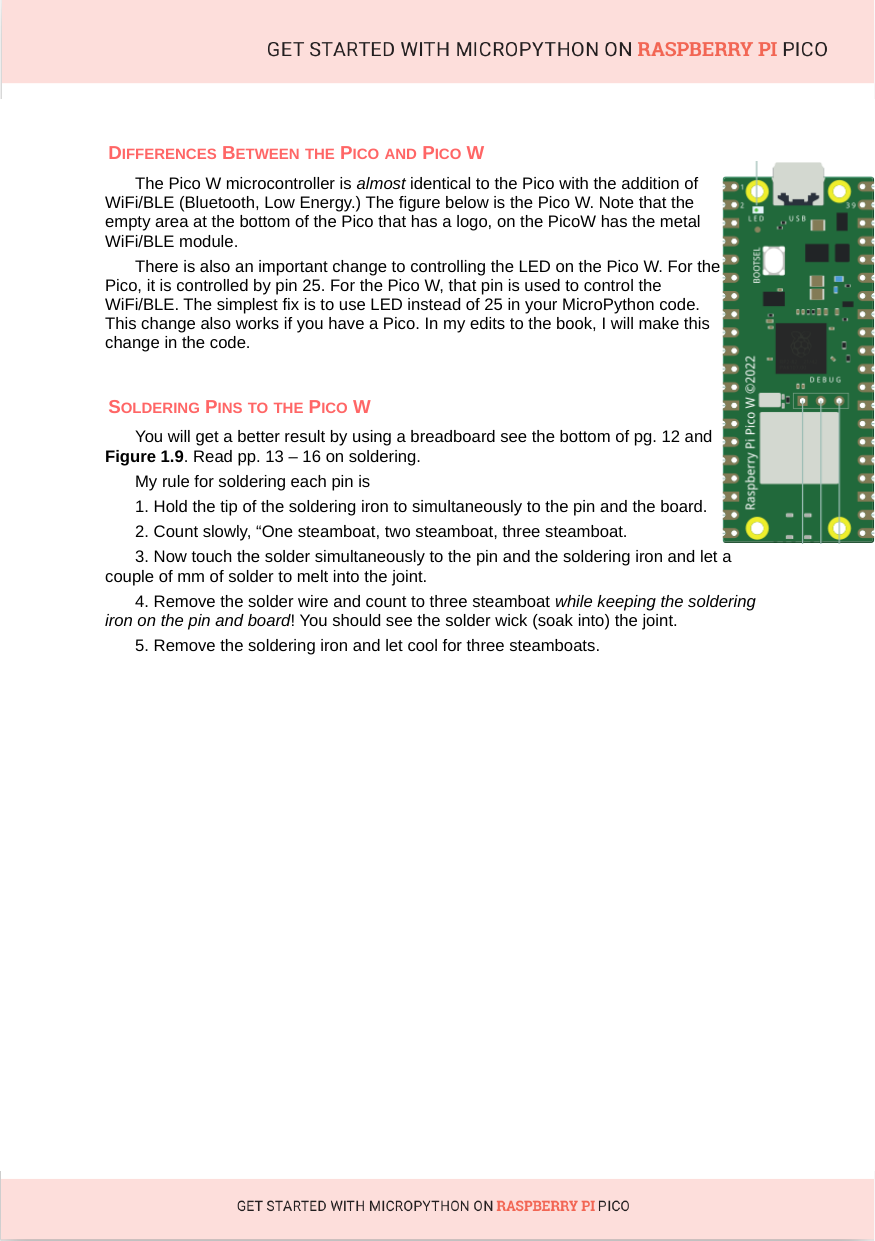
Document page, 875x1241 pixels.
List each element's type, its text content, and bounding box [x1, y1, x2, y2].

text 1. Hold the tip of the soldering iron to simultaneously to the pin and the board. [105, 497, 722, 516]
text There is also an important change to controlling the LED on the Pico W. For the Pico, it is controlled by pin 25. For the Pico W, that pin is used to control the WiFi/BLE. The simplest fix is to use LED instead of 25 in your MicroPython code. This change also works if you have a Pico. In my edits to the book, I will make this change in the code. [105, 257, 722, 352]
subtitle Soldering Pins to the Pico W [105, 389, 722, 421]
picture [0, 0, 875, 99]
text You will get a better result by using a breadboard see the bottom of pg. 12 and Figure 1.9. Read pp. 13 – 16 on soldering. [105, 427, 722, 466]
text 4. Remove the solder wire and count to three steamboat while keeping the soldering iron on the pin and board! You should see the solder wick (soak into) the joint. [105, 592, 769, 630]
picture [722, 161, 875, 544]
text The Pico W microcontroller is almost identical to the Pico with the addition of WiFi/BLE (Bluetooth, Low Energy.) The figure below is the Pico W. Note that the empty area at the bottom of the Pico that has a logo, on the PicoW has the metal WiFi/BLE module. [105, 174, 722, 251]
picture [0, 1171, 875, 1241]
text 5. Remove the soldering iron and let cool for three steamboats. [105, 636, 769, 655]
text 3. Now touch the solder simultaneously to the pin and the soldering iron and let a couple of mm of solder to melt into the joint. [105, 547, 769, 586]
subtitle Differences Between the Pico and Pico W [105, 136, 769, 168]
text My rule for soldering each pin is [105, 472, 722, 491]
text 2. Count slowly, “One steamboat, two steamboat, three steamboat. [105, 522, 722, 541]
